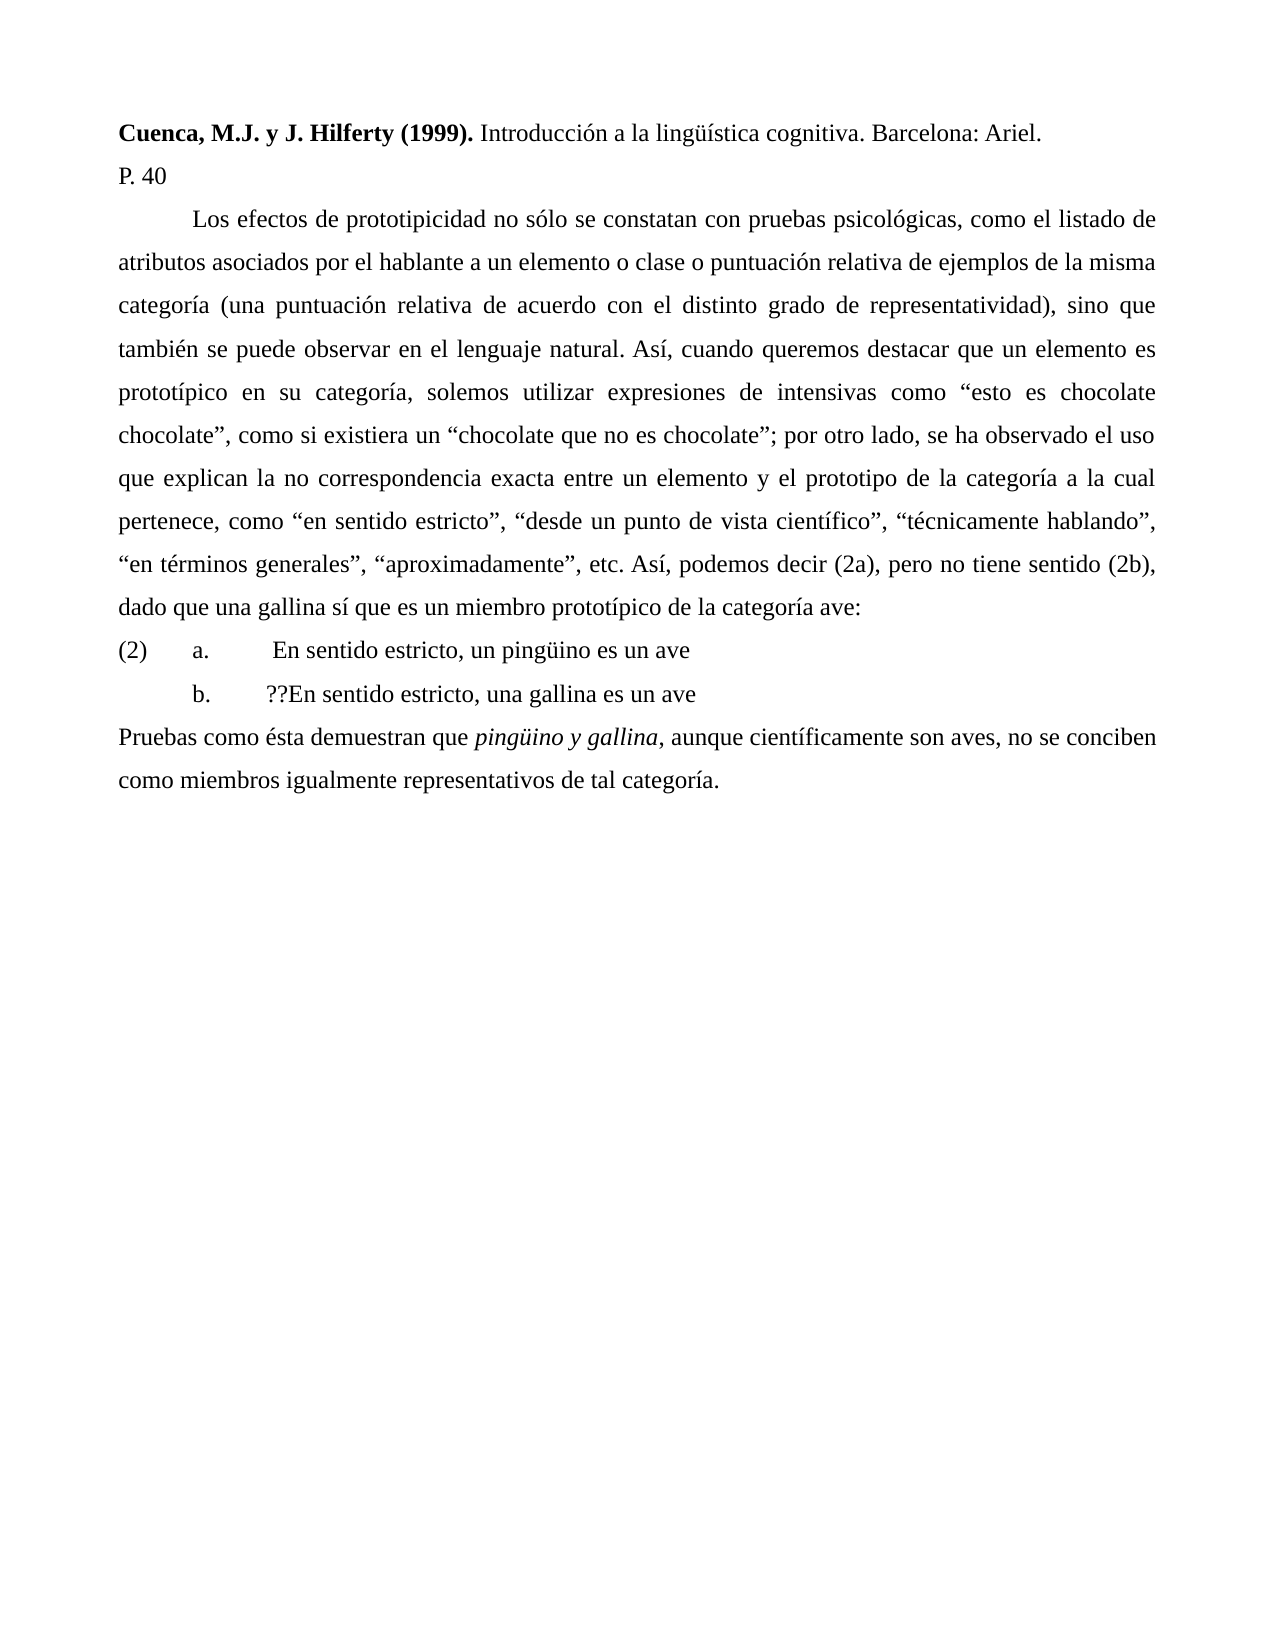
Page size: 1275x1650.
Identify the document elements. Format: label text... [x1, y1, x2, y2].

text Cuenca, M.J. y J. Hilferty (1999). Introducción a la lingüística cognitiva. Barcelona: Ariel. [118, 118, 1157, 147]
text b. ??En sentido estricto, una gallina es un ave [118, 679, 1157, 707]
text P. 40 [118, 161, 1157, 190]
text (2) a. En sentido estricto, un pingüino es un ave [118, 636, 1157, 664]
text Pruebas como ésta demuestran que pingüino y gallina, aunque científicamente son aves, no se conciben como miembros igualmente representativos de tal categoría. [118, 722, 1157, 794]
text Los efectos de prototipicidad no sólo se constatan con pruebas psicológicas, como el listado de atributos asociados por el hablante a un elemento o clase o puntuación relativa de ejemplos de la misma categoría (una puntuación relativa de acuerdo con el distinto grado de representatividad), sino que también se puede observar en el lenguaje natural. Así, cuando queremos destacar que un elemento es prototípico en su categoría, solemos utilizar expresiones de intensivas como “esto es chocolate chocolate”, como si existiera un “chocolate que no es chocolate”; por otro lado, se ha observado el uso que explican la no correspondencia exacta entre un elemento y el prototipo de la categoría a la cual pertenece, como “en sentido estricto”, “desde un punto de vista científico”, “técnicamente hablando”, “en términos generales”, “aproximadamente”, etc. Así, podemos decir (2a), pero no tiene sentido (2b), dado que una gallina sí que es un miembro prototípico de la categoría ave: [118, 204, 1157, 621]
